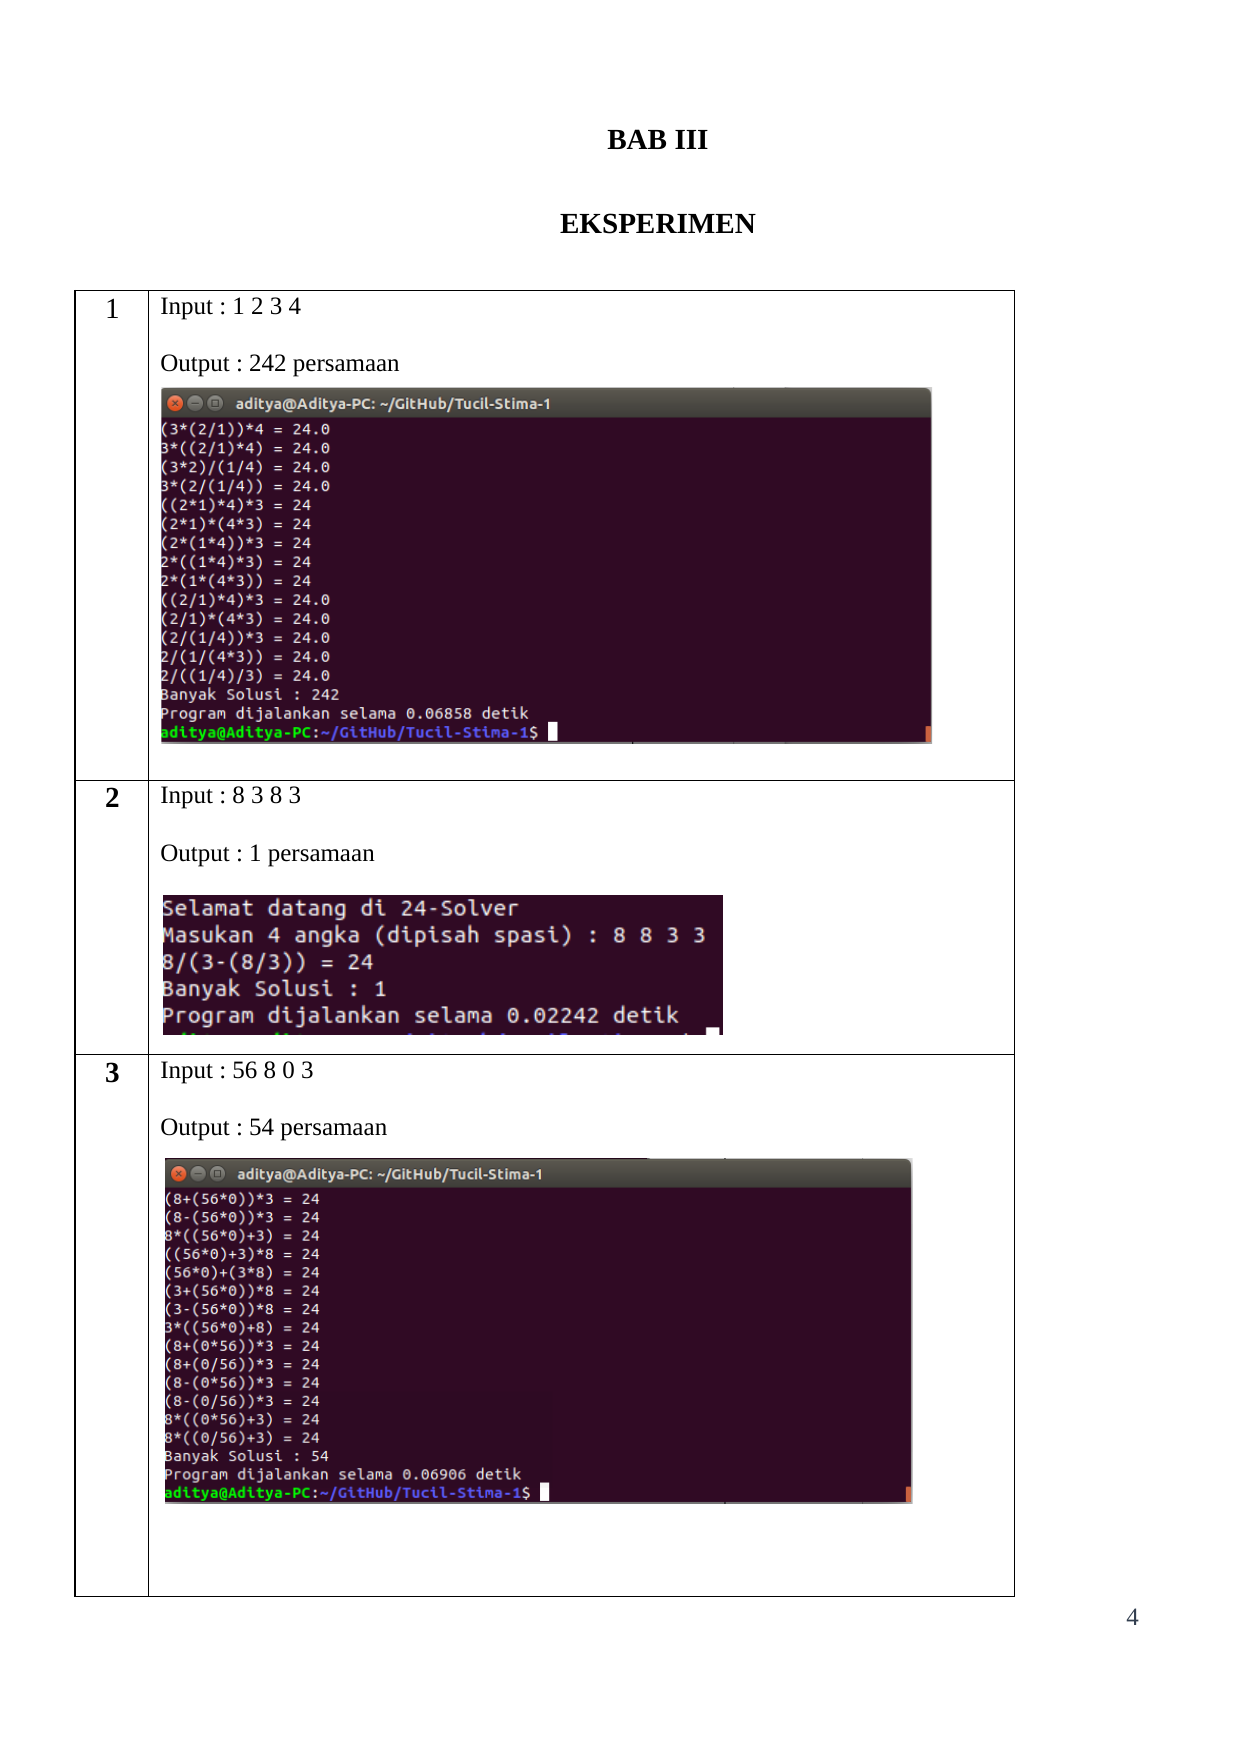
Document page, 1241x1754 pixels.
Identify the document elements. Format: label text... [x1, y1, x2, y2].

table_cell Input : 8 3 8 3 Output : 1 persamaan [149, 781, 1014, 1054]
text BAB III [75, 122, 1166, 156]
table_header Input : 1 2 3 4 Output : 242 persamaan [149, 291, 1014, 779]
table_cell 2 [76, 781, 148, 1054]
table_header 1 [76, 291, 148, 779]
table_cell Input : 56 8 0 3 Output : 54 persamaan [149, 1055, 1014, 1596]
picture [161, 387, 933, 744]
picture [163, 895, 723, 1035]
text EKSPERIMEN [75, 206, 1166, 239]
table_cell 3 [76, 1055, 148, 1596]
picture [165, 1158, 913, 1504]
